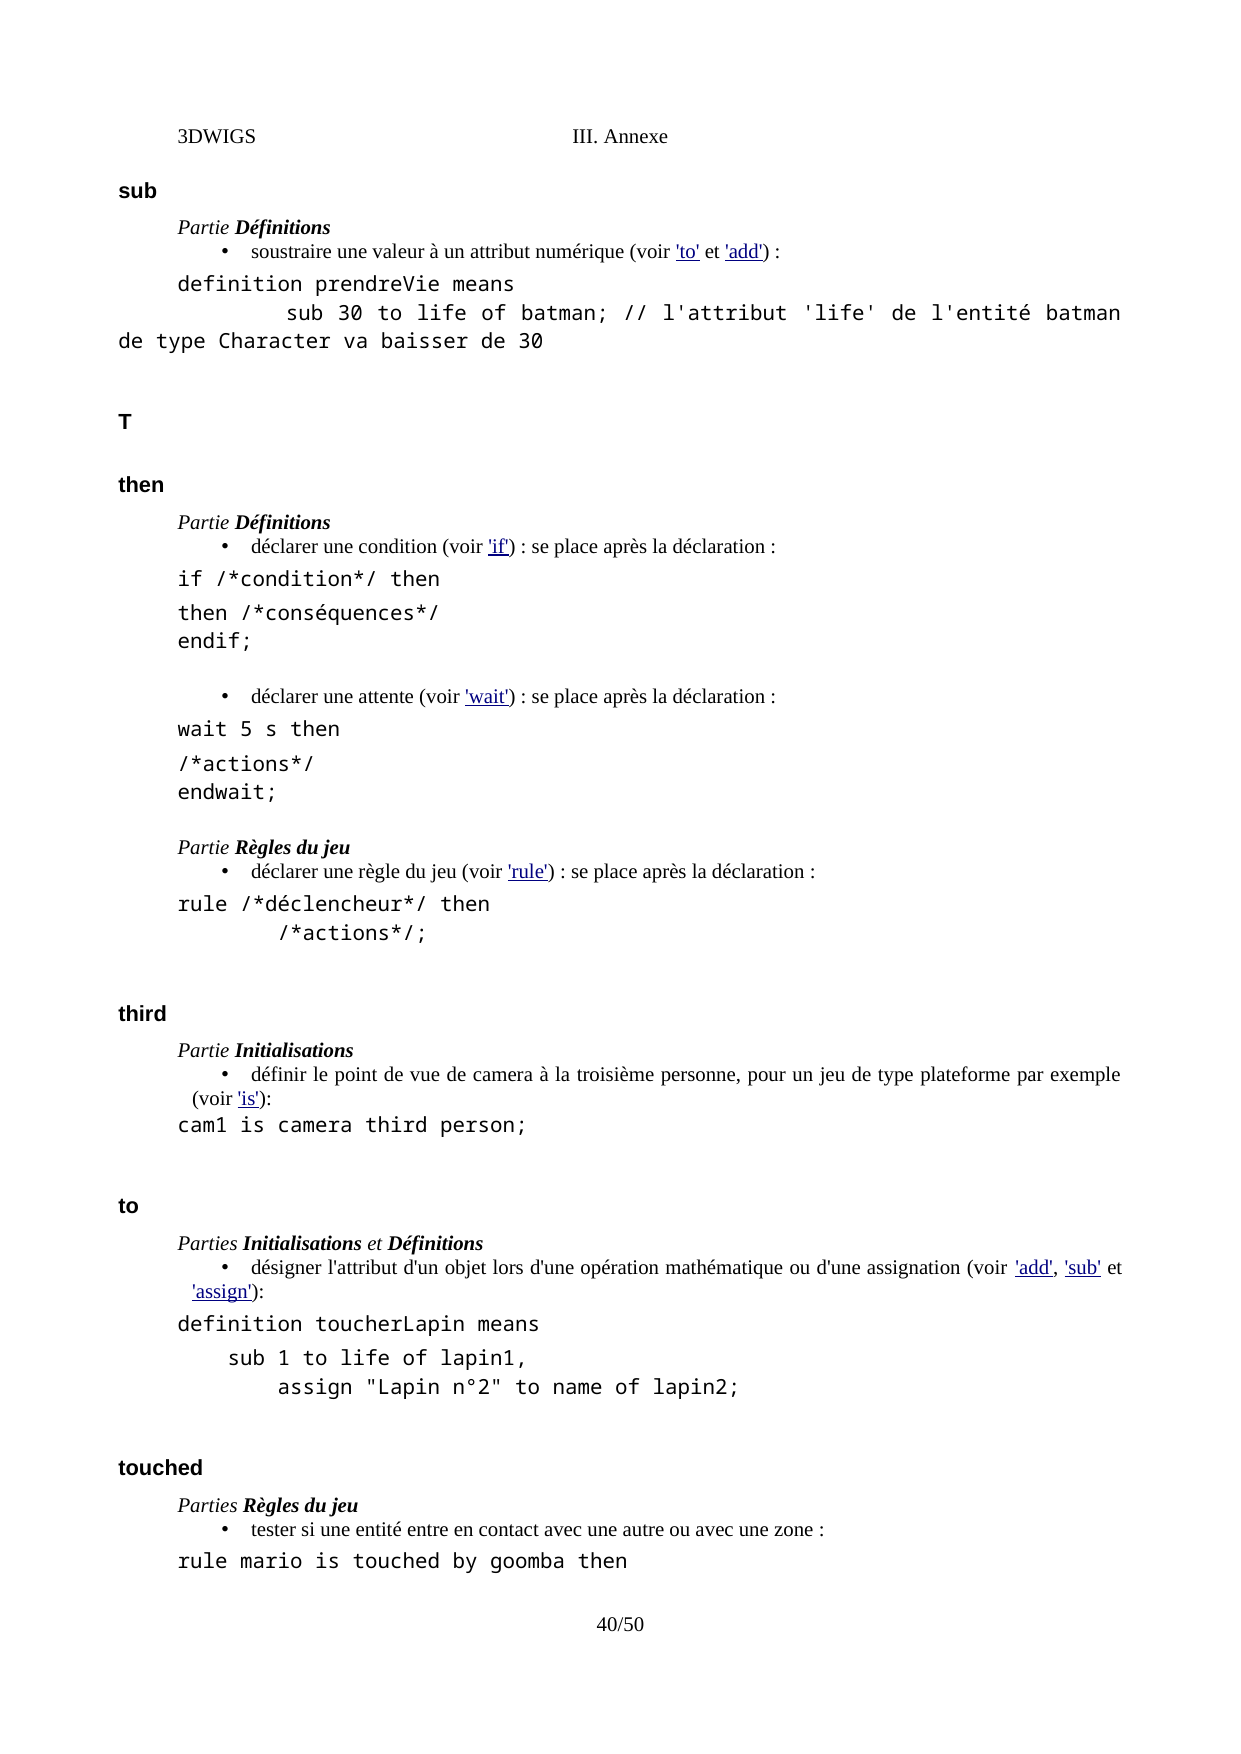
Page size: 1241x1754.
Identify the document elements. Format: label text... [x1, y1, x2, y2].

list désigner l'attribut d'un objet lors d'une opération mathématique ou d'une assignation (voir 'add', 'sub' et 'assign'): [162, 1255, 1122, 1303]
text if /*condition*/ then [118, 564, 1122, 592]
text endif; [118, 626, 1122, 655]
text definition prendreVie means [118, 269, 1122, 298]
subtitle then [118, 472, 1122, 497]
subtitle sub [118, 178, 1122, 203]
list soustraire une valeur à un attribut numérique (voir 'to' et 'add') : [162, 239, 1122, 263]
text sub 30 to life of batman; // l'attribut 'life' de l'entité batman de type Character va baisser de 30 [118, 298, 1122, 355]
list déclarer une règle du jeu (voir 'rule') : se place après la déclaration : [162, 859, 1122, 883]
text assign "Lapin n°2" to name of lapin2; [118, 1372, 1122, 1400]
subtitle T [118, 409, 1122, 434]
text then /*conséquences*/ [118, 598, 1122, 626]
list tester si une entité entre en contact avec une autre ou avec une zone : [162, 1517, 1122, 1541]
text Partie Définitions [118, 215, 1122, 239]
text Partie Règles du jeu [118, 835, 1122, 859]
list déclarer une condition (voir 'if') : se place après la déclaration : [162, 534, 1122, 558]
text rule /*déclencheur*/ then [118, 889, 1122, 918]
subtitle to [118, 1193, 1122, 1218]
subtitle touched [118, 1455, 1122, 1480]
subtitle third [118, 1001, 1122, 1026]
text Parties Initialisations et Définitions [118, 1231, 1122, 1255]
text Partie Définitions [118, 509, 1122, 534]
text Partie Initialisations [118, 1038, 1122, 1062]
text cam1 is camera third person; [118, 1110, 1122, 1139]
text definition toucherLapin means [118, 1309, 1122, 1338]
text wait 5 s then [118, 714, 1122, 743]
text Parties Règles du jeu [118, 1493, 1122, 1517]
text /*actions*/; [118, 918, 1122, 946]
text /*actions*/ [118, 749, 1122, 777]
list définir le point de vue de camera à la troisième personne, pour un jeu de type plateforme par exemple (voir 'is'): [162, 1062, 1122, 1110]
text endwait; [118, 777, 1122, 806]
text sub 1 to life of lapin1, [118, 1343, 1122, 1372]
list déclarer une attente (voir 'wait') : se place après la déclaration : [162, 684, 1122, 708]
text rule mario is touched by goomba then [118, 1547, 1122, 1575]
